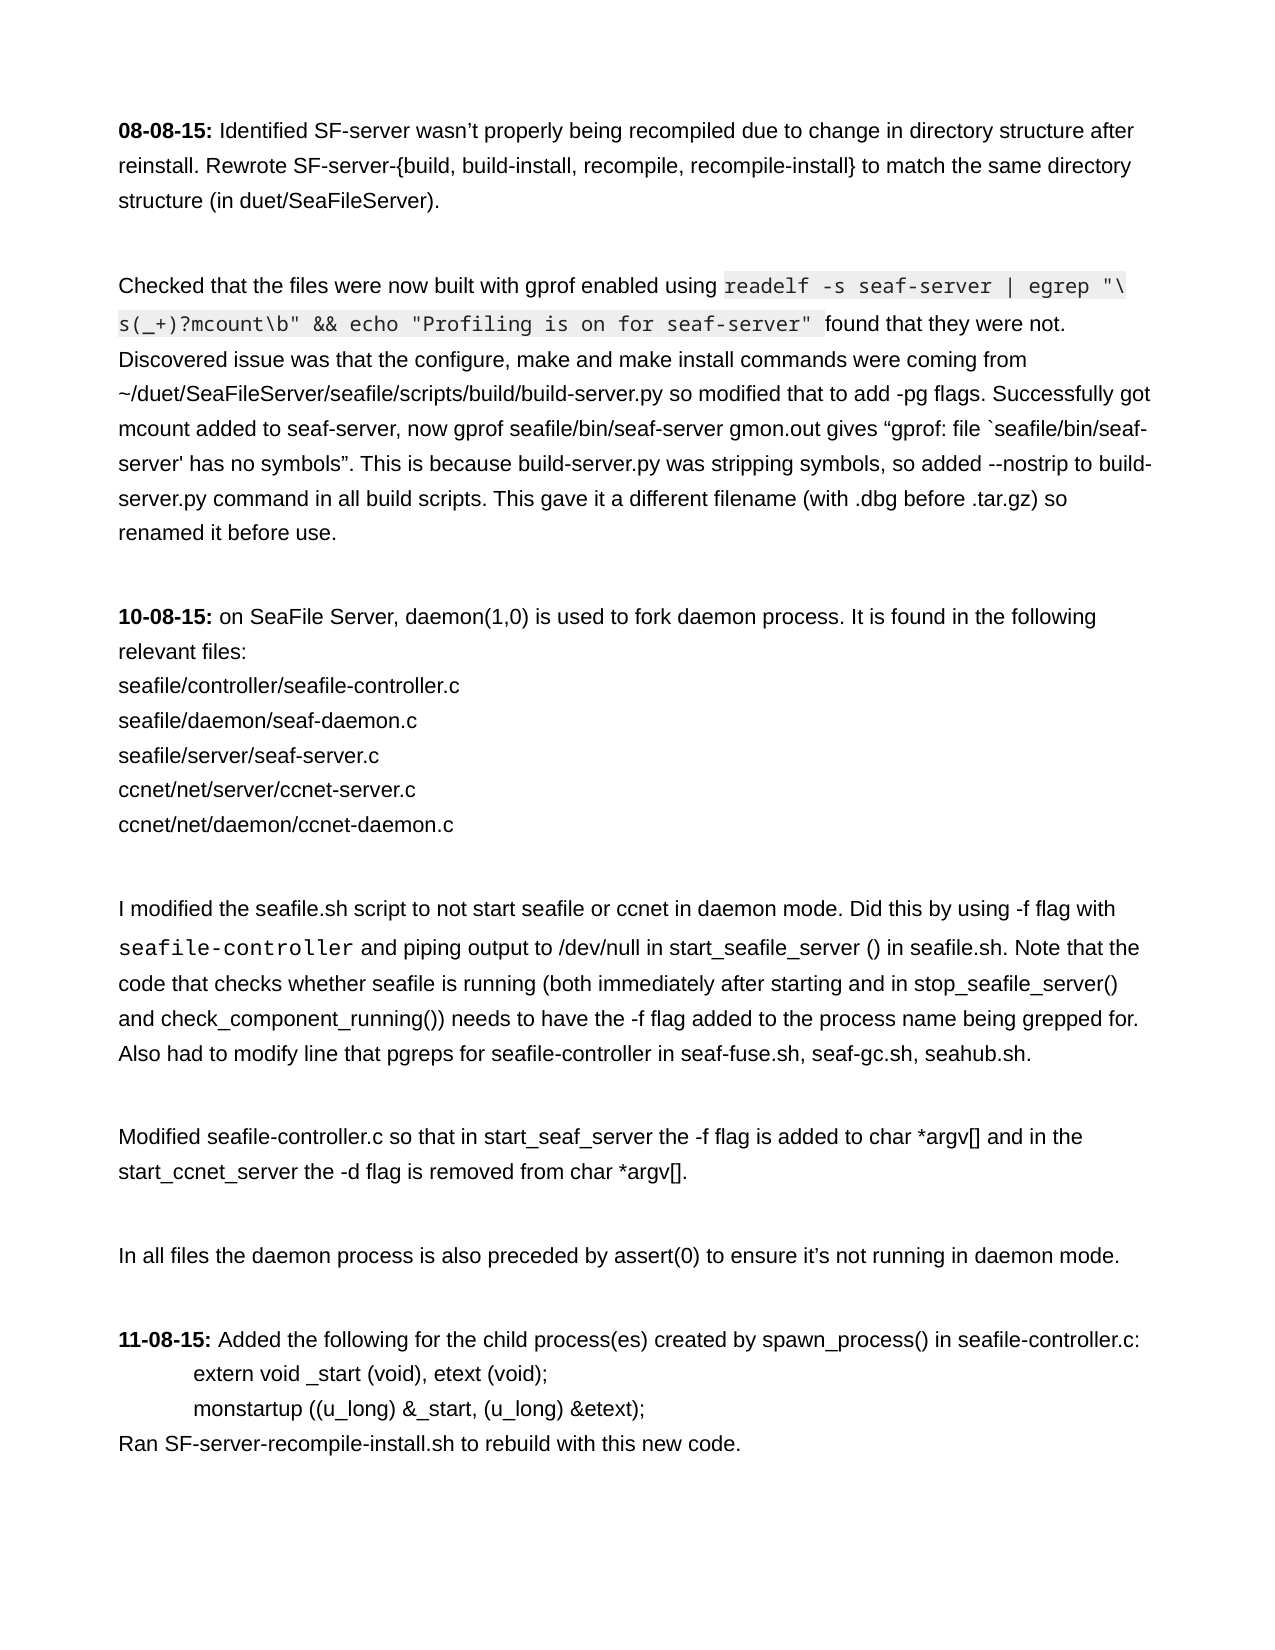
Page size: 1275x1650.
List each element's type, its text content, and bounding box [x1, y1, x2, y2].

text seafile/controller/seafile-controller.c [118, 673, 1157, 698]
text In all files the daemon process is also preceded by assert(0) to ensure it’s not running in daemon mode. [118, 1243, 1157, 1268]
text ccnet/net/server/ccnet-server.c [118, 777, 1157, 802]
text Checked that the files were now built with gprof enabled using readelf -s seaf-server | egrep "\s(_+)?mcount\b" && echo "Profiling is on for seaf-server" found that they were not. Discovered issue was that the configure, make and make install commands were coming from ~/duet/SeaFileServer/seafile/scripts/build/build-server.py so modified that to add -pg flags. Successfully got mcount added to seaf-server, now gprof seafile/bin/seaf-server gmon.out gives “gprof: file `seafile/bin/seaf-server' has no symbols”. This is because build-server.py was stripping symbols, so added --nostrip to build-server.py command in all build scripts. This gave it a different filename (with .dbg before .tar.gz) so renamed it before use. [118, 271, 1157, 545]
text I modified the seafile.sh script to not start seafile or ccnet in daemon mode. Did this by using -f flag with seafile-controller and piping output to /dev/null in start_seafile_server () in seafile.sh. Note that the code that checks whether seafile is running (both immediately after starting and in stop_seafile_server() and check_component_running()) needs to have the -f flag added to the process name being grepped for. Also had to modify line that pgreps for seafile-controller in seaf-fuse.sh, seaf-gc.sh, seahub.sh. [118, 896, 1157, 1066]
text Ran SF-server-recompile-install.sh to rebuild with this new code. [118, 1431, 1157, 1456]
text seafile/daemon/seaf-daemon.c [118, 708, 1157, 733]
text ccnet/net/daemon/ccnet-daemon.c [118, 812, 1157, 837]
text Modified seafile-controller.c so that in start_seaf_server the -f flag is added to char *argv[] and in the start_ccnet_server the -d flag is removed from char *argv[]. [118, 1124, 1157, 1184]
text extern void _start (void), etext (void); monstartup ((u_long) &_start, (u_long) &etext); [193, 1361, 1157, 1421]
text 10-08-15: on SeaFile Server, daemon(1,0) is used to fork daemon process. It is found in the following relevant files: [118, 604, 1157, 664]
text 08-08-15: Identified SF-server wasn’t properly being recompiled due to change in directory structure after reinstall. Rewrote SF-server-{build, build-install, recompile, recompile-install} to match the same directory structure (in duet/SeaFileServer). [118, 118, 1157, 213]
text seafile/server/seaf-server.c [118, 743, 1157, 768]
text 11-08-15: Added the following for the child process(es) created by spawn_process() in seafile-controller.c: [118, 1326, 1157, 1352]
